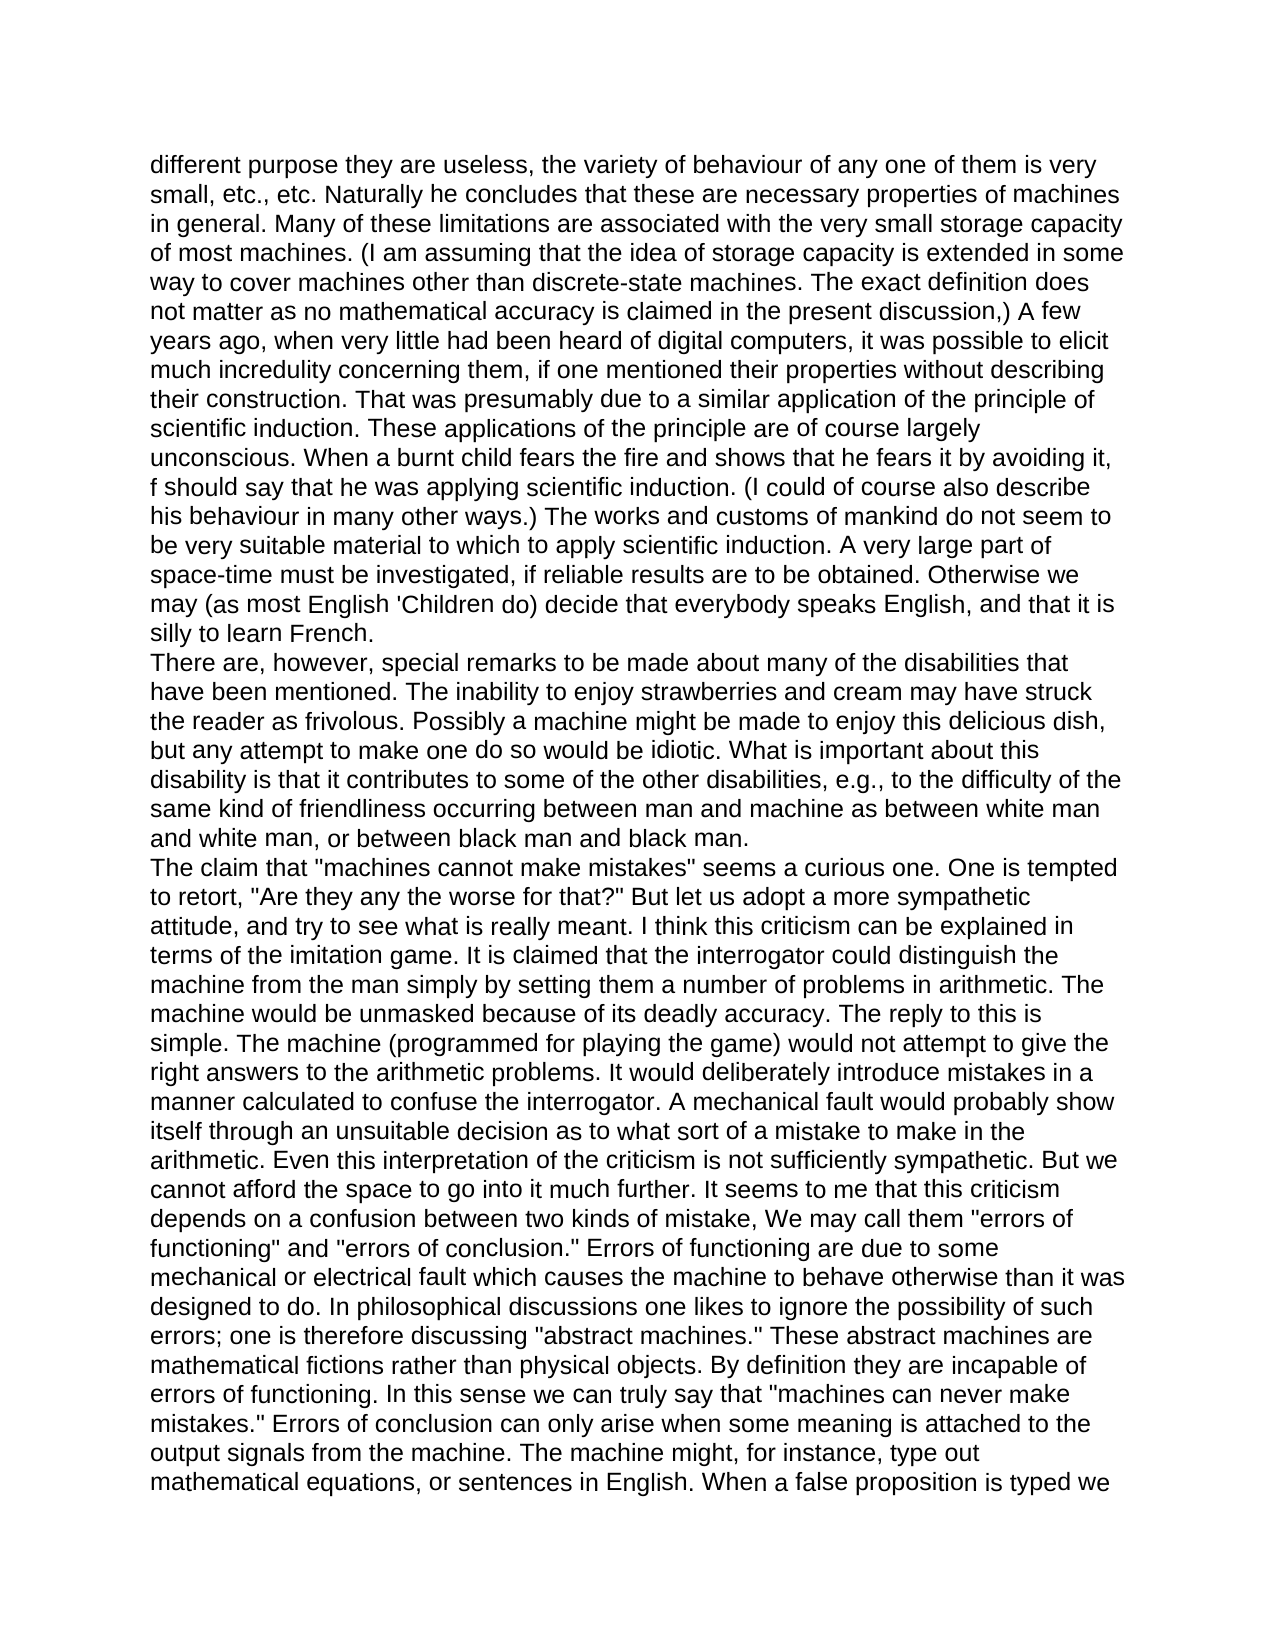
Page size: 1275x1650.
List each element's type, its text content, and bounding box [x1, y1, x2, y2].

text different purpose they are useless, the variety of behaviour of any one of them is very small, etc., etc. Naturally he concludes that these are necessary properties of machines in general. Many of these limitations are associated with the very small storage capacity of most machines. (I am assuming that the idea of storage capacity is extended in some way to cover machines other than discrete-state machines. The exact definition does not matter as no mathematical accuracy is claimed in the present discussion,) A few years ago, when very little had been heard of digital computers, it was possible to elicit much incredulity concerning them, if one mentioned their properties without describing their construction. That was presumably due to a similar application of the principle of scientific induction. These applications of the principle are of course largely unconscious. When a burnt child fears the fire and shows that he fears it by avoiding it, f should say that he was applying scientific induction. (I could of course also describe his behaviour in many other ways.) The works and customs of mankind do not seem to be very suitable material to which to apply scientific induction. A very large part of space-time must be investigated, if reliable results are to be obtained. Otherwise we may (as most English 'Children do) decide that everybody speaks English, and that it is silly to learn French. [150, 150, 1125, 648]
text There are, however, special remarks to be made about many of the disabilities that have been mentioned. The inability to enjoy strawberries and cream may have struck the reader as frivolous. Possibly a machine might be made to enjoy this delicious dish, but any attempt to make one do so would be idiotic. What is important about this disability is that it contributes to some of the other disabilities, e.g., to the difficulty of the same kind of friendliness occurring between man and machine as between white man and white man, or between black man and black man. [150, 648, 1125, 852]
text The claim that "machines cannot make mistakes" seems a curious one. One is tempted to retort, "Are they any the worse for that?" But let us adopt a more sympathetic attitude, and try to see what is really meant. I think this criticism can be explained in terms of the imitation game. It is claimed that the interrogator could distinguish the machine from the man simply by setting them a number of problems in arithmetic. The machine would be unmasked because of its deadly accuracy. The reply to this is simple. The machine (programmed for playing the game) would not attempt to give the right answers to the arithmetic problems. It would deliberately introduce mistakes in a manner calculated to confuse the interrogator. A mechanical fault would probably show itself through an unsuitable decision as to what sort of a mistake to make in the arithmetic. Even this interpretation of the criticism is not sufficiently sympathetic. But we cannot afford the space to go into it much further. It seems to me that this criticism depends on a confusion between two kinds of mistake, We may call them "errors of functioning" and "errors of conclusion." Errors of functioning are due to some mechanical or electrical fault which causes the machine to behave otherwise than it was designed to do. In philosophical discussions one likes to ignore the possibility of such errors; one is therefore discussing "abstract machines." These abstract machines are mathematical fictions rather than physical objects. By definition they are incapable of errors of functioning. In this sense we can truly say that "machines can never make mistakes." Errors of conclusion can only arise when some meaning is attached to the output signals from the machine. The machine might, for instance, type out mathematical equations, or sentences in English. When a false proposition is typed we [150, 852, 1125, 1496]
